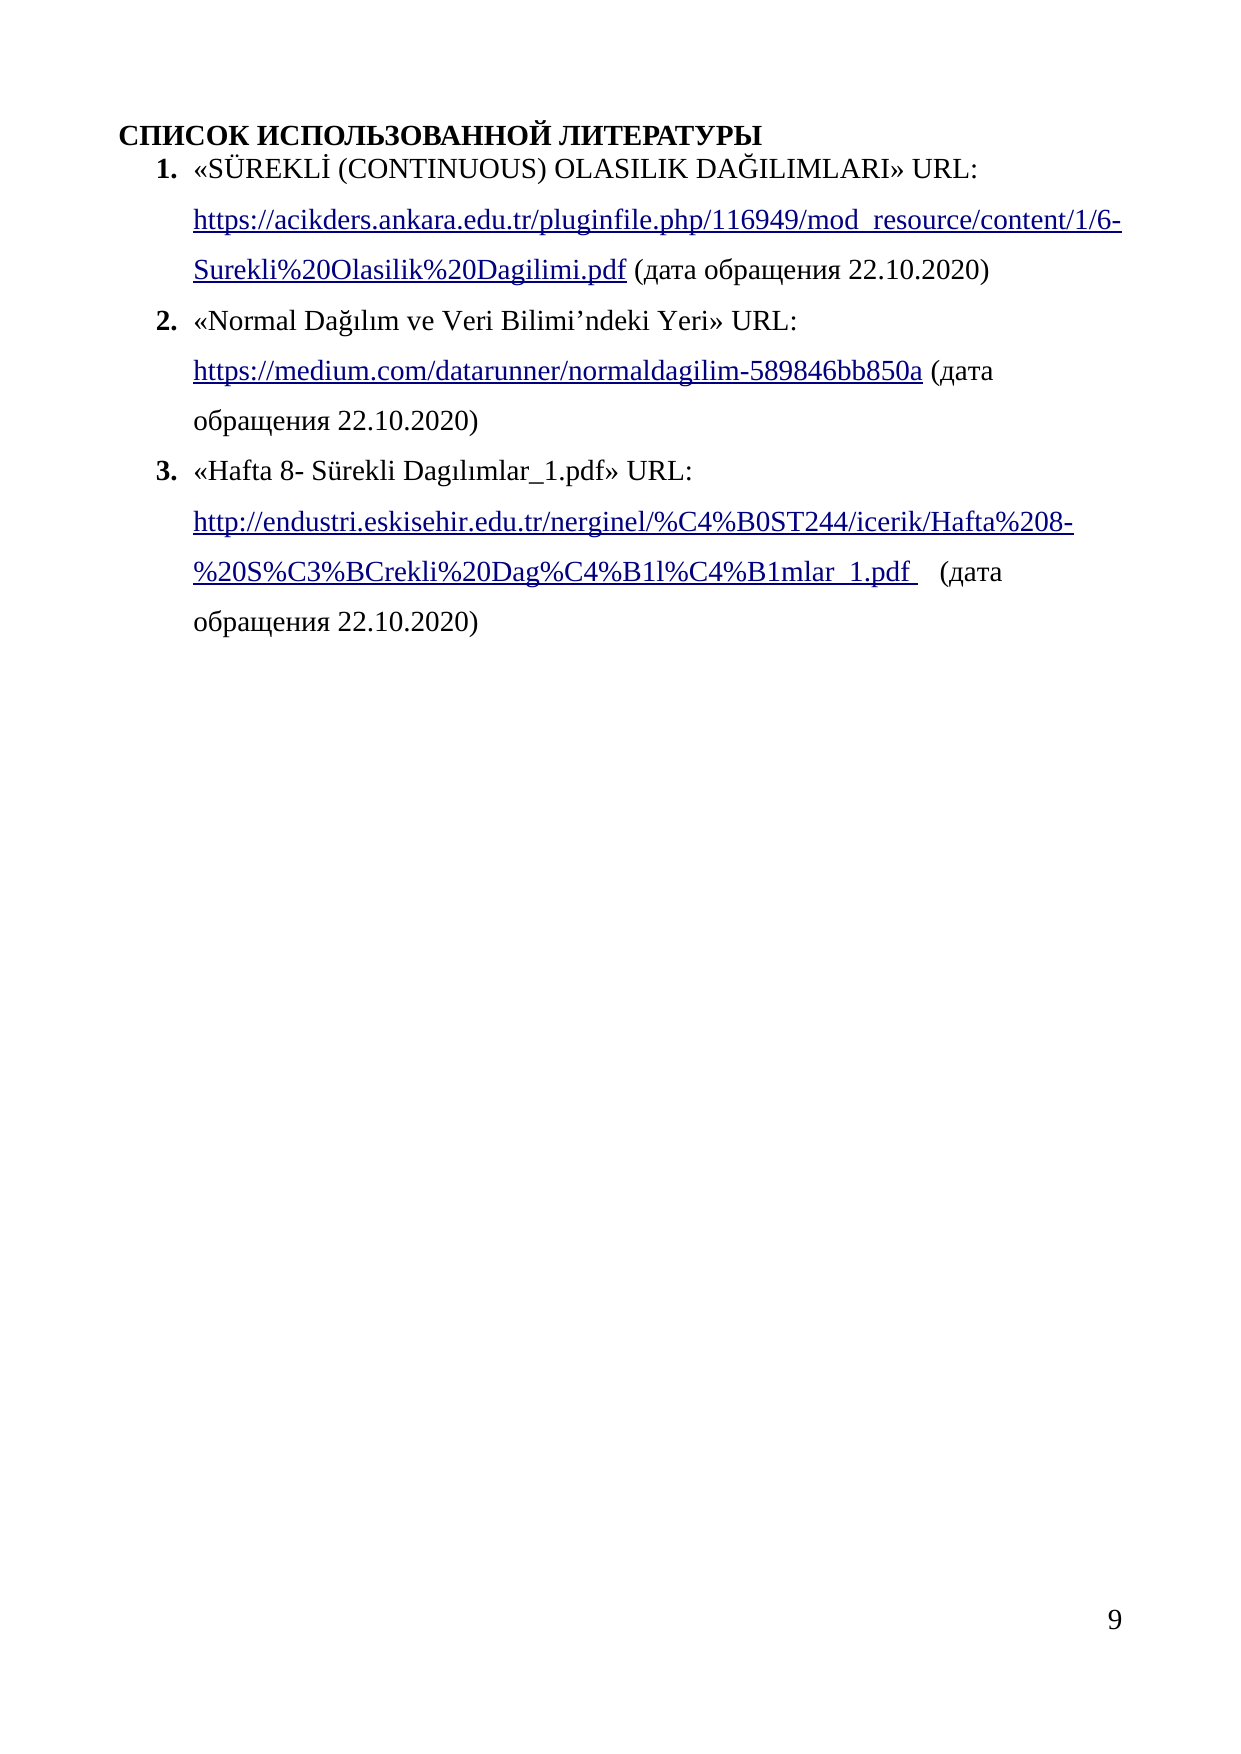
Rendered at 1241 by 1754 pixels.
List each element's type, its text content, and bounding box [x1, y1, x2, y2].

list «Hafta 8- Sürekli Dagılımlar_1.pdf» URL: http://endustri.eskisehir.edu.tr/nerginel/%C4%B0ST244/icerik/Hafta%208-%20S%C3%BCrekli%20Dag%C4%B1l%C4%B1mlar_1.pdf (дата обращения 22.10.2020) [156, 453, 1122, 638]
subtitle СПИСОК ИСПОЛЬЗОВАННОЙ ЛИТЕРАТУРЫ [118, 118, 1122, 152]
list «SÜREKLİ (CONTINUOUS) OLASILIK DAĞILIMLARI» URL: https://acikders.ankara.edu.tr/pluginfile.php/116949/mod_resource/content/1/6-Surekli%20Olasilik%20Dagilimi.pdf (дата обращения 22.10.2020) [156, 152, 1122, 286]
list «Normal Dağılım ve Veri Bilimi’ndeki Yeri» URL: https://medium.com/datarunner/normaldagilim-589846bb850a (дата обращения 22.10.2020) [156, 303, 1122, 437]
